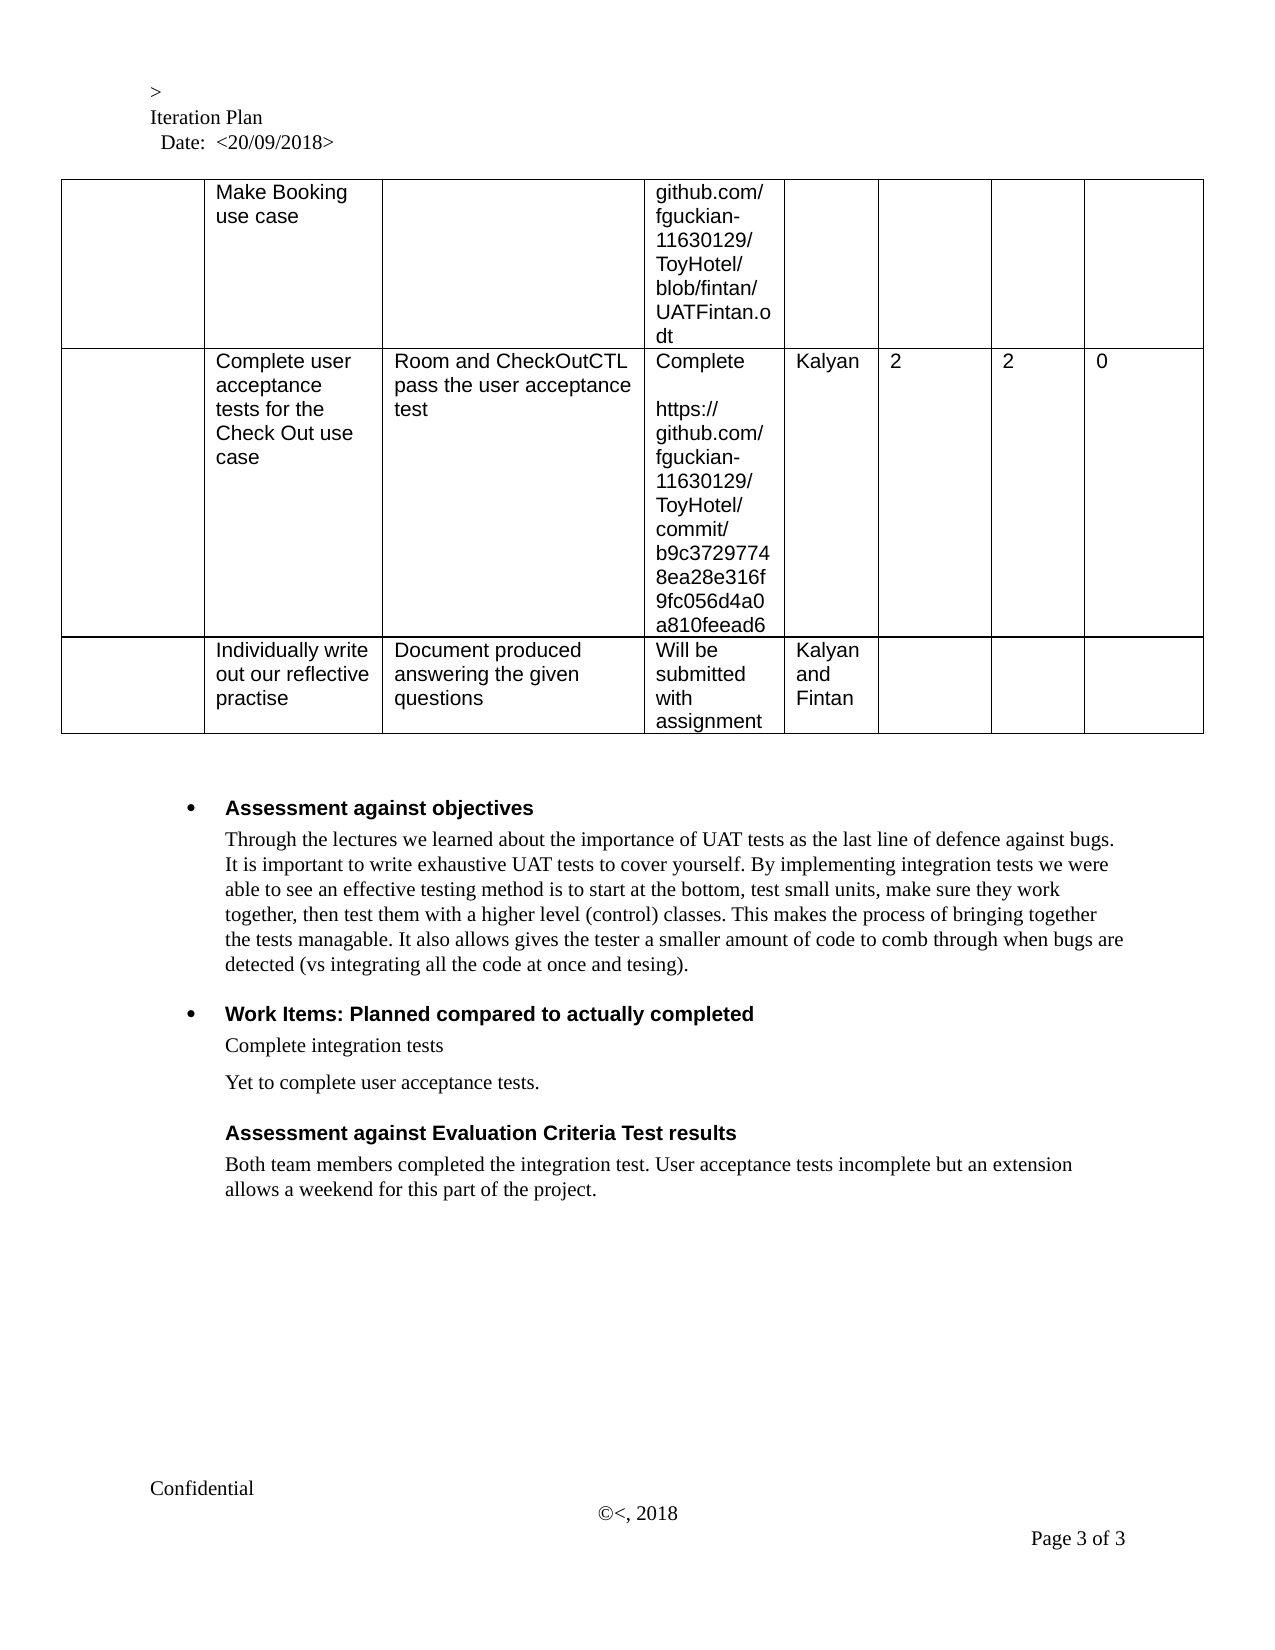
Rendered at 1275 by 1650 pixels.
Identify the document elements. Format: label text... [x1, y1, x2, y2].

table_cell [785, 180, 878, 348]
table_cell Kalyan [785, 349, 878, 636]
table_cell [62, 349, 204, 636]
table_cell Kalyan and Fintan [785, 638, 878, 733]
table_cell Will be submitted with assignment [645, 638, 784, 733]
table_cell [1085, 180, 1203, 348]
table_cell 0 [1085, 349, 1203, 636]
table_cell [879, 180, 991, 348]
table_cell [1085, 638, 1203, 733]
table_cell github.com/fguckian-11630129/ToyHotel/blob/fintan/UATFintan.odt [645, 180, 784, 348]
table_cell [992, 180, 1084, 348]
list Both team members completed the integration test. User acceptance tests incomplete but an extension allows a weekend for this part of the project. [225, 1151, 1125, 1201]
table_cell Complete https://github.com/fguckian-11630129/ToyHotel/commit/b9c37297748ea28e316f9fc056d4a0a810feead6 [645, 349, 784, 636]
subtitle Work Items: Planned compared to actually completed [187, 1001, 1125, 1026]
list Complete integration tests [225, 1032, 1125, 1057]
table_cell [62, 180, 204, 348]
table_cell Complete user acceptance tests for the Check Out use case [205, 349, 382, 636]
table_cell Individually write out our reflective practise [205, 638, 382, 733]
table_cell [383, 180, 644, 348]
table_cell [62, 638, 204, 733]
table_cell [992, 638, 1084, 733]
list Yet to complete user acceptance tests. [225, 1069, 1125, 1094]
subtitle Assessment against Evaluation Criteria Test results [225, 1119, 1125, 1144]
table_cell 2 [879, 349, 991, 636]
table_cell Document produced answering the given questions [383, 638, 644, 733]
table_cell Make Booking use case [205, 180, 382, 348]
subtitle Assessment against objectives [187, 794, 1125, 819]
table_cell [879, 638, 991, 733]
table_cell 2 [992, 349, 1084, 636]
table_cell Room and CheckOutCTL pass the user acceptance test [383, 349, 644, 636]
list Through the lectures we learned about the importance of UAT tests as the last line of defence against bugs. It is important to write exhaustive UAT tests to cover yourself. By implementing integration tests we were able to see an effective testing method is to start at the bottom, test small units, make sure they work together, then test them with a higher level (control) classes. This makes the process of bringing together the tests managable. It also allows gives the tester a smaller amount of code to comb through when bugs are detected (vs integrating all the code at once and tesing). [225, 826, 1125, 976]
